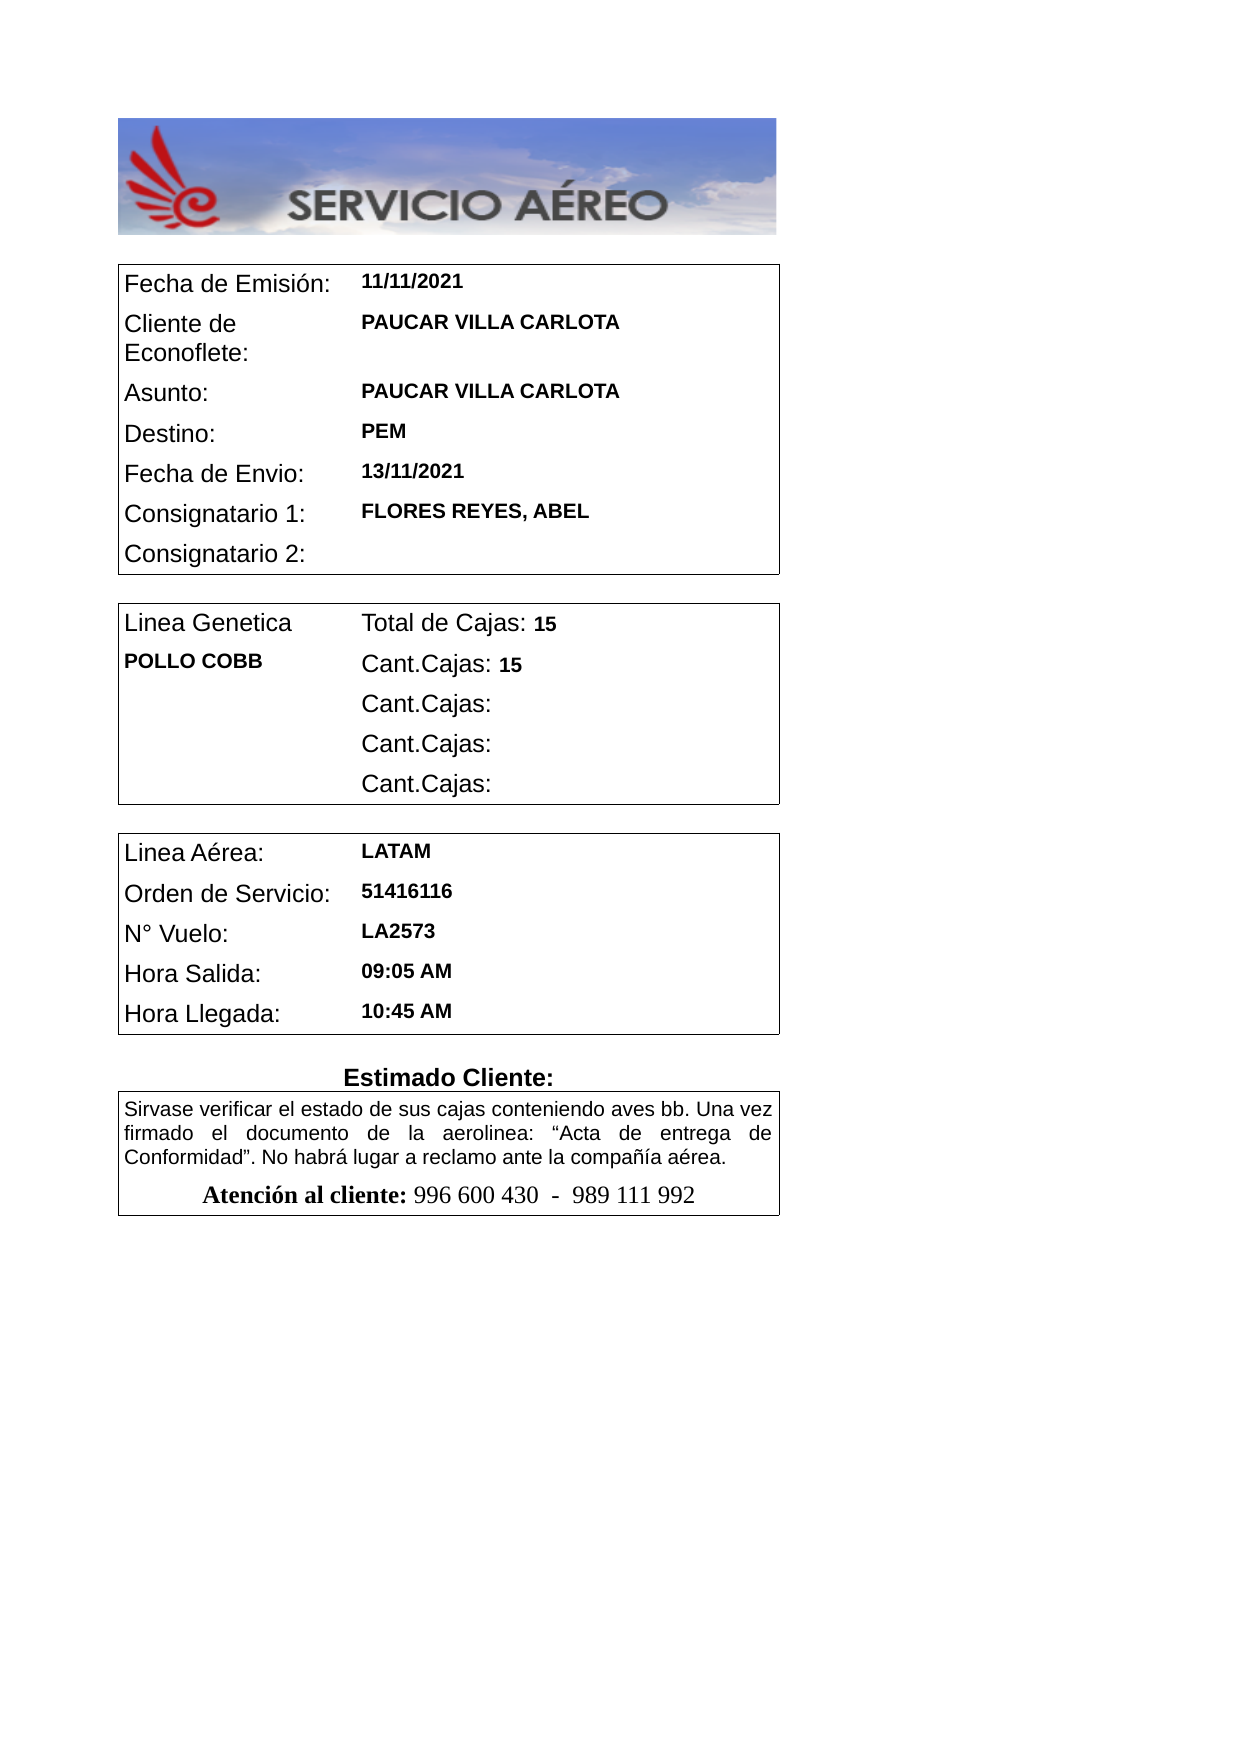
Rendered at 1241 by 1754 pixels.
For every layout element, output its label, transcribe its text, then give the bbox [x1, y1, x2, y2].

table_cell Cant.Cajas: 15 [356, 643, 779, 683]
table_cell Atención al cliente: 996 600 430 - 989 111 992 [119, 1175, 779, 1215]
table_cell Linea Aérea: [119, 834, 356, 873]
table_cell PEM [356, 413, 779, 453]
table_cell [118, 805, 356, 833]
table_cell POLLO COBB [119, 643, 356, 683]
table_cell PAUCAR VILLA CARLOTA [356, 373, 779, 413]
table_cell Hora Salida: [119, 953, 356, 993]
table_cell [119, 723, 356, 763]
table_cell LATAM [356, 834, 779, 873]
table_cell Linea Genetica [119, 604, 356, 643]
table_cell Cant.Cajas: [356, 683, 779, 723]
table_cell Estimado Cliente: [118, 1035, 779, 1091]
table_cell [356, 575, 779, 603]
table_cell N° Vuelo: [119, 913, 356, 953]
table_cell 13/11/2021 [356, 453, 779, 493]
table_header Fecha de Emisión: [119, 265, 356, 304]
table_cell Total de Cajas: 15 [356, 604, 779, 643]
table_cell [119, 764, 356, 804]
table_cell Cant.Cajas: [356, 764, 779, 804]
table_cell 10:45 AM [356, 994, 779, 1034]
table_cell Hora Llegada: [119, 994, 356, 1034]
table_cell FLORES REYES, ABEL [356, 493, 779, 533]
table_cell Consignatario 2: [119, 534, 356, 574]
table_cell Destino: [119, 413, 356, 453]
table_cell [118, 575, 356, 603]
table_cell Consignatario 1: [119, 493, 356, 533]
table_cell [119, 683, 356, 723]
table_cell Cant.Cajas: [356, 723, 779, 763]
picture [118, 118, 777, 235]
table_cell LA2573 [356, 913, 779, 953]
table_cell [356, 805, 779, 833]
table_cell Orden de Servicio: [119, 873, 356, 913]
table_header 11/11/2021 [356, 265, 779, 304]
table_cell Cliente de Econoflete: [119, 304, 356, 373]
table_cell Sirvase verificar el estado de sus cajas conteniendo aves bb. Una vez firmado el documento de la aerolinea: “Acta de entrega de Conformidad”. No habrá lugar a reclamo ante la compañía aérea. [119, 1092, 779, 1175]
table_cell PAUCAR VILLA CARLOTA [356, 304, 779, 373]
table_cell 09:05 AM [356, 953, 779, 993]
table_cell Asunto: [119, 373, 356, 413]
table_cell 51416116 [356, 873, 779, 913]
table_cell Fecha de Envio: [119, 453, 356, 493]
table_cell [356, 534, 779, 574]
